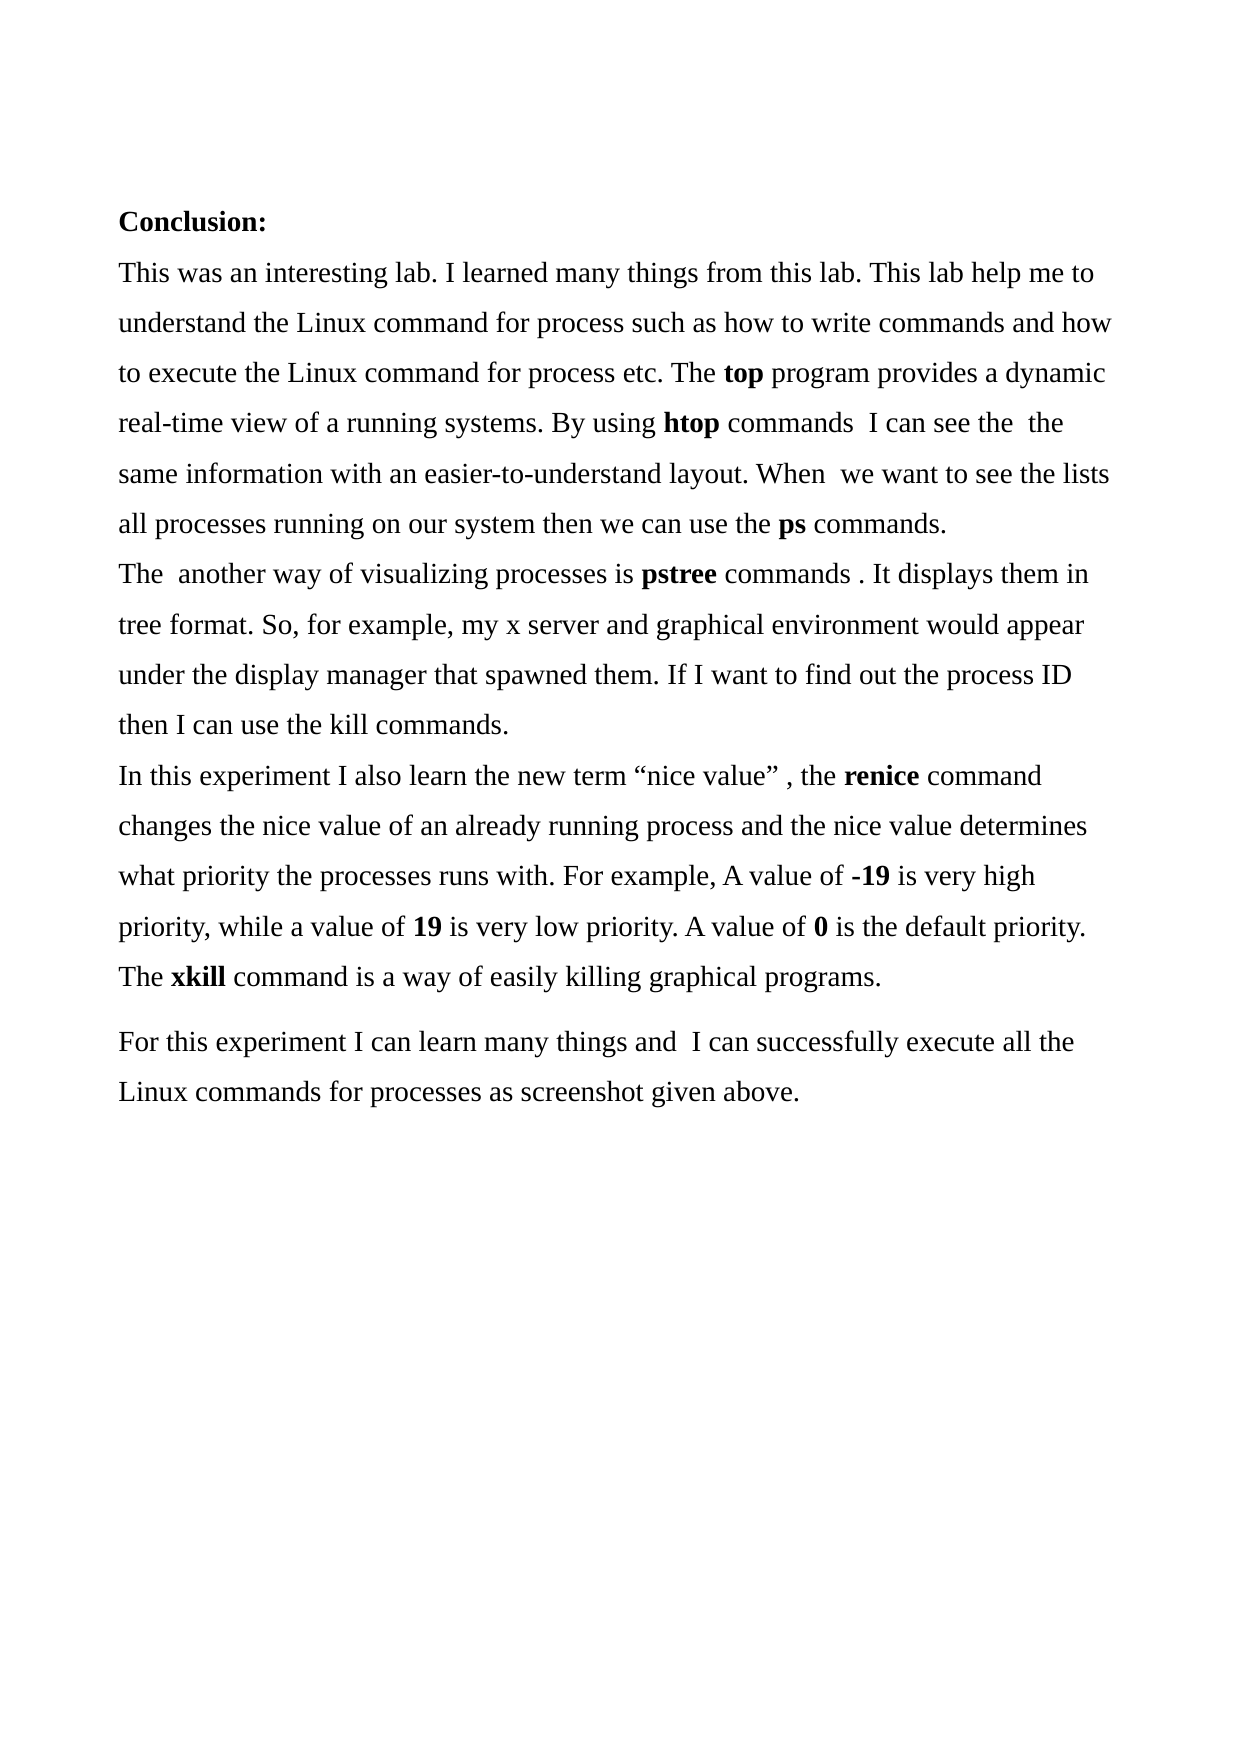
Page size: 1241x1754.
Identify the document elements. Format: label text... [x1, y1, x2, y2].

text This was an interesting lab. I learned many things from this lab. This lab help me to understand the Linux command for process such as how to write commands and how to execute the Linux command for process etc. The top program provides a dynamic real-time view of a running systems. By using htop commands I can see the the same information with an easier-to-understand layout. When we want to see the lists all processes running on our system then we can use the ps commands. [118, 255, 1122, 540]
text Conclusion: [118, 204, 1122, 238]
text The another way of visualizing processes is pstree commands . It displays them in tree format. So, for example, my x server and graphical environment would appear under the display manager that spawned them. If I want to find out the process ID then I can use the kill commands. [118, 557, 1122, 741]
text For this experiment I can learn many things and I can successfully execute all the Linux commands for processes as screenshot given above. [118, 1024, 1122, 1108]
text The xkill command is a way of easily killing graphical programs. [118, 959, 1122, 993]
text In this experiment I also learn the new term “nice value” , the renice command changes the nice value of an already running process and the nice value determines what priority the processes runs with. For example, A value of -19 is very high priority, while a value of 19 is very low priority. A value of 0 is the default priority. [118, 758, 1122, 942]
